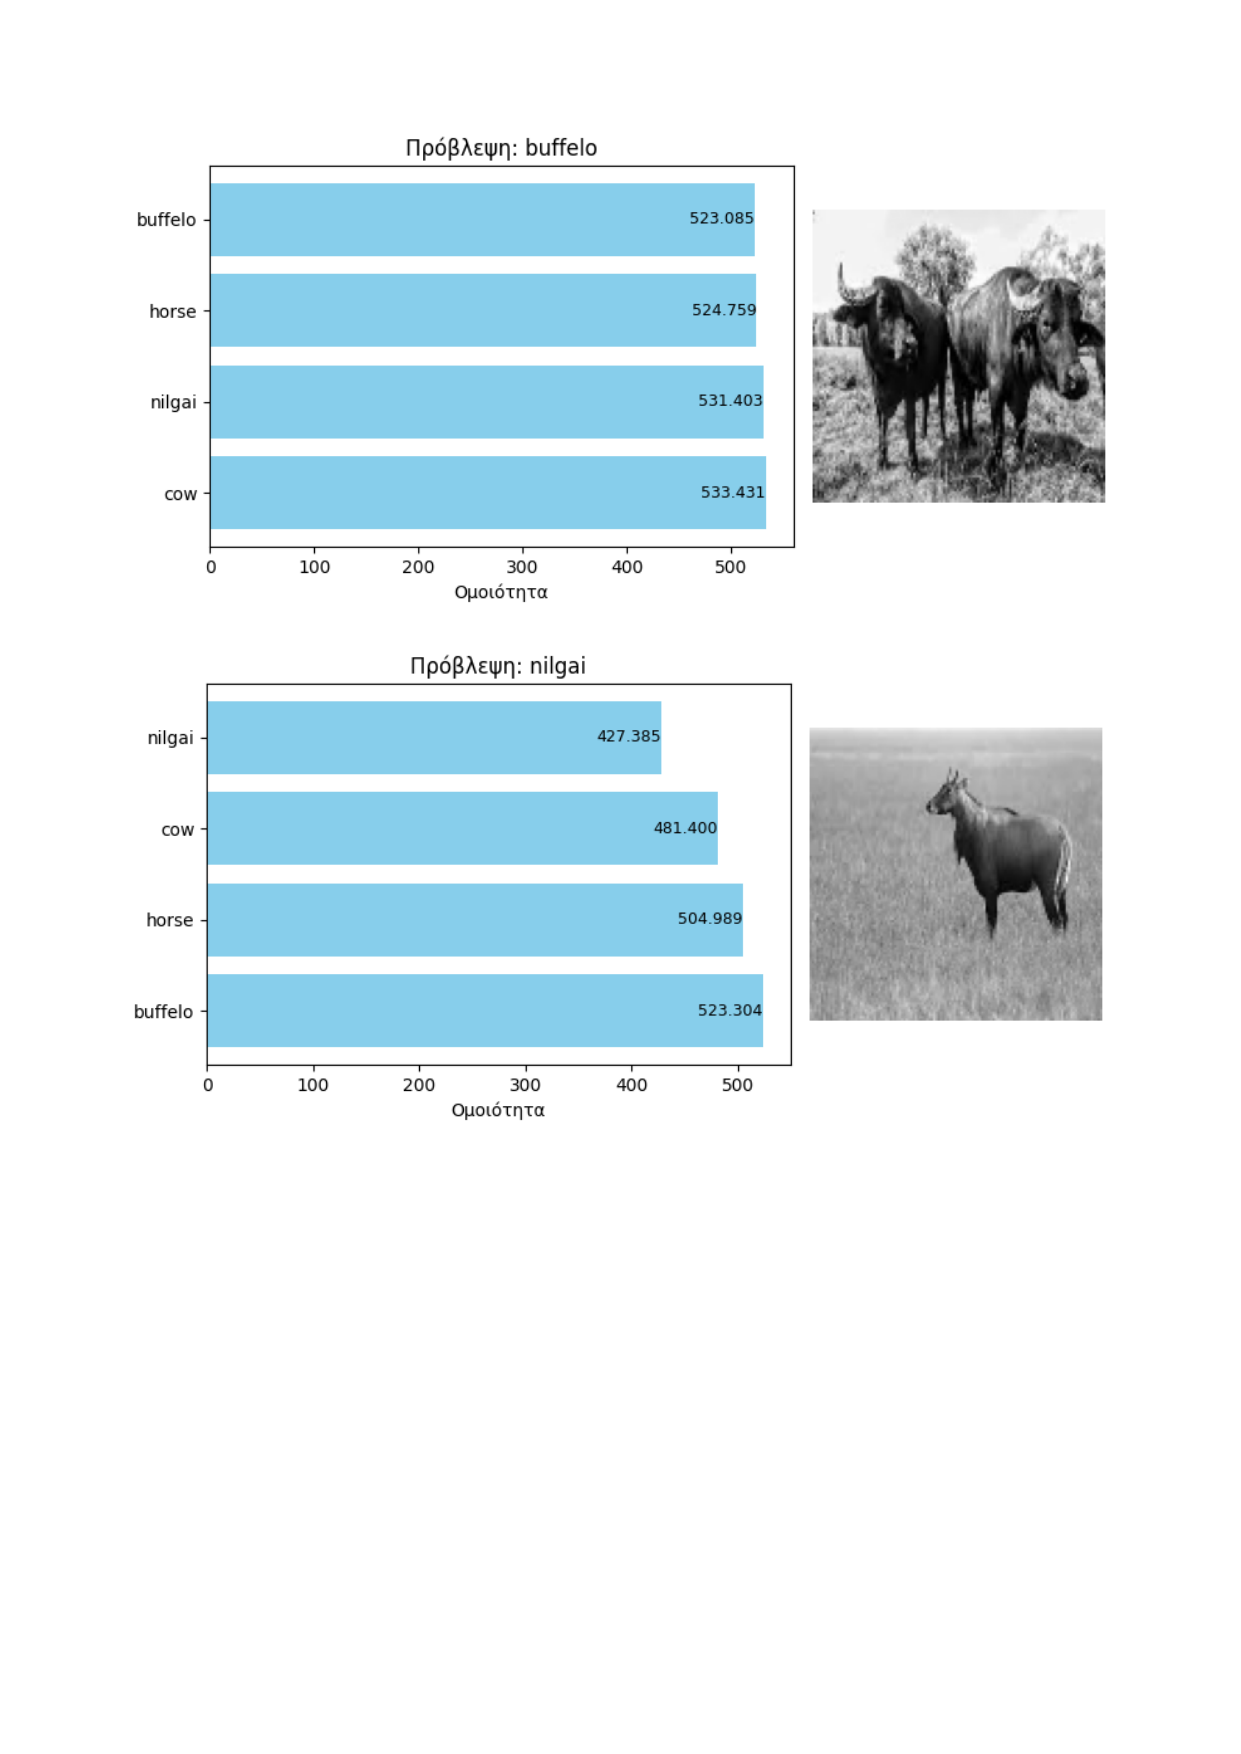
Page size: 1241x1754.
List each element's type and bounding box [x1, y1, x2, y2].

picture [115, 636, 1120, 1139]
picture [118, 118, 1123, 621]
